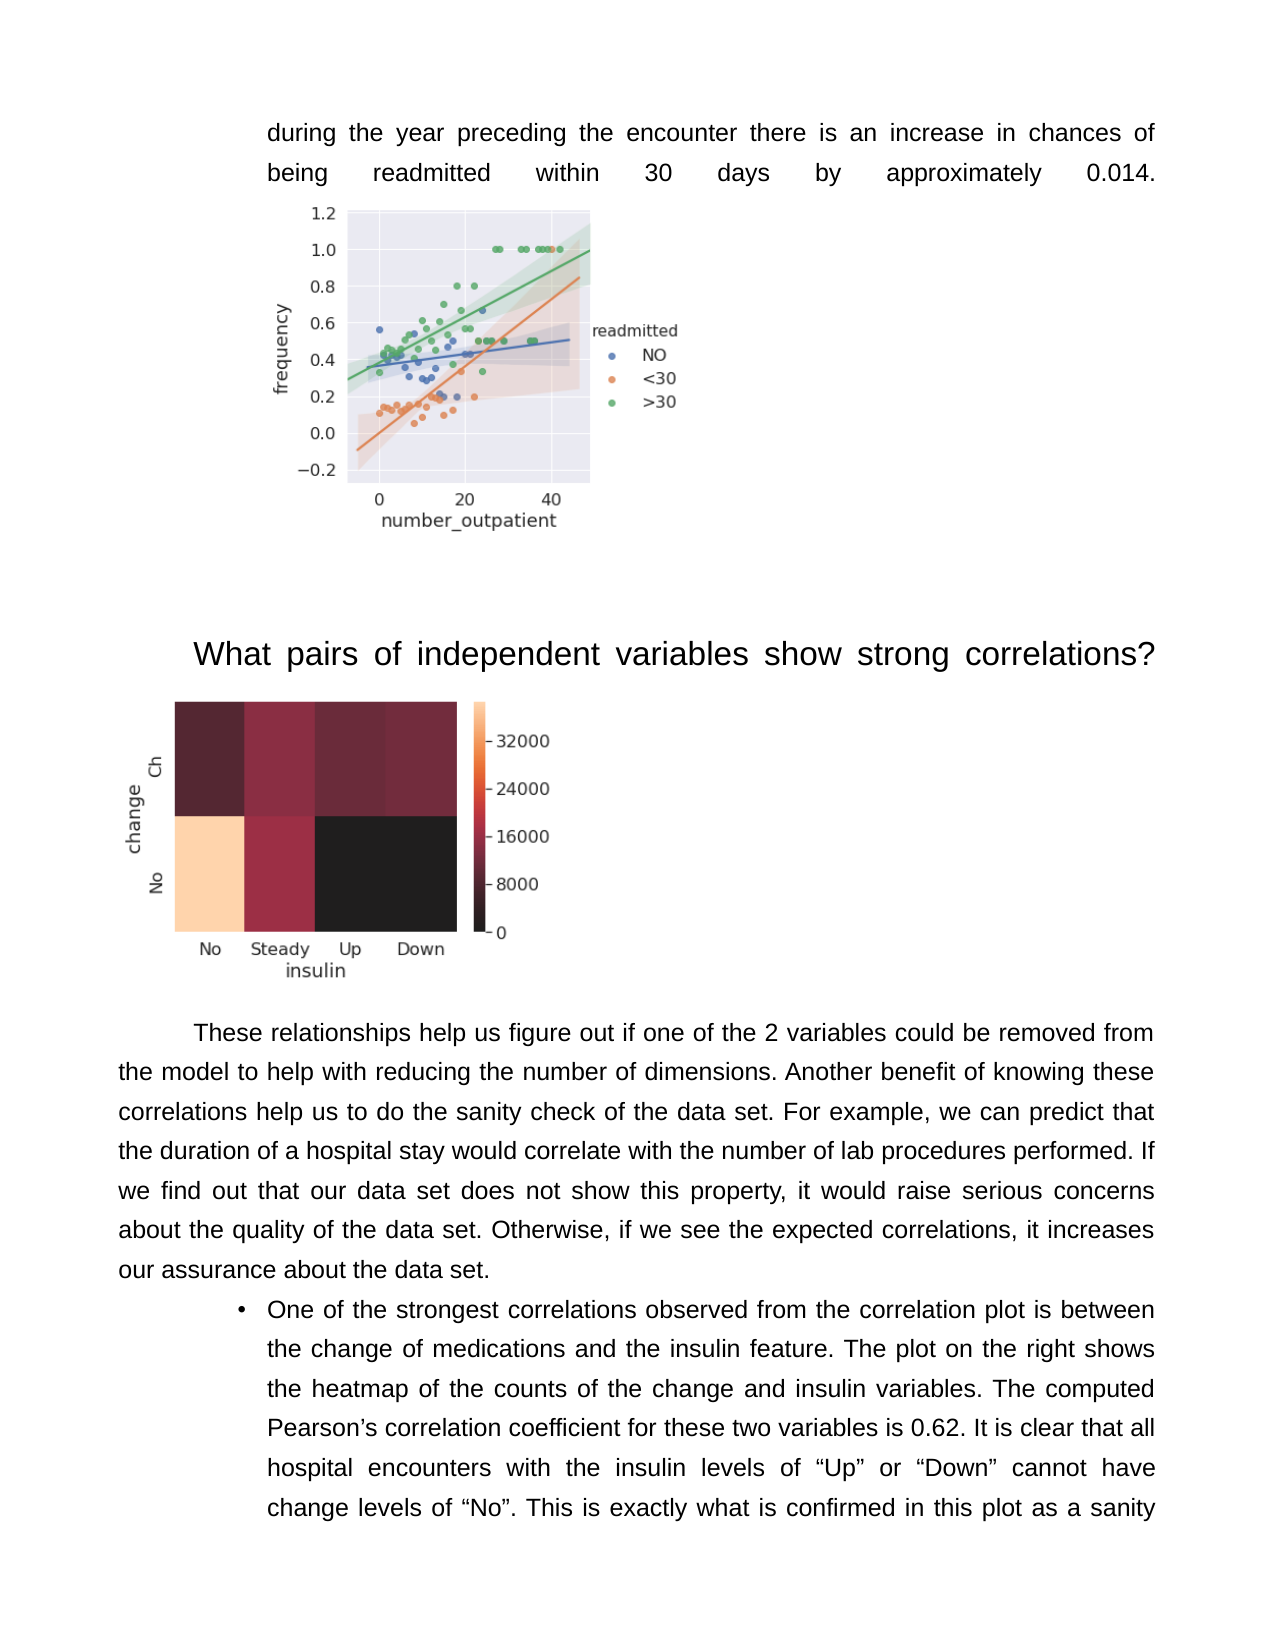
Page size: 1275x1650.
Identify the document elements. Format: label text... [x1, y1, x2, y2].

list One of the strongest correlations observed from the correlation plot is between the change of medications and the insulin feature. The plot on the right shows the heatmap of the counts of the change and insulin variables. The computed Pearson’s correlation coefficient for these two variables is 0.62. It is clear that all hospital encounters with the insulin levels of “Up” or “Down” cannot have change levels of “No”. This is exactly what is confirmed in this plot as a sanity [237, 1294, 1157, 1521]
text These relationships help us figure out if one of the 2 variables could be removed from the model to help with reducing the number of dimensions. Another benefit of knowing these correlations help us to do the sanity check of the data set. For example, we can predict that the duration of a hospital stay would correlate with the number of lab procedures performed. If we find out that our data set does not show this property, it would raise serious concerns about the quality of the data set. Otherwise, if we see the expected correlations, it increases our assurance about the data set. [118, 1017, 1157, 1284]
subtitle What pairs of independent variables show strong correlations? [118, 634, 1157, 989]
list during the year preceding the encounter there is an increase in chances of being readmitted within 30 days by approximately 0.014. [237, 118, 1157, 538]
picture [118, 688, 558, 989]
picture [266, 197, 694, 538]
